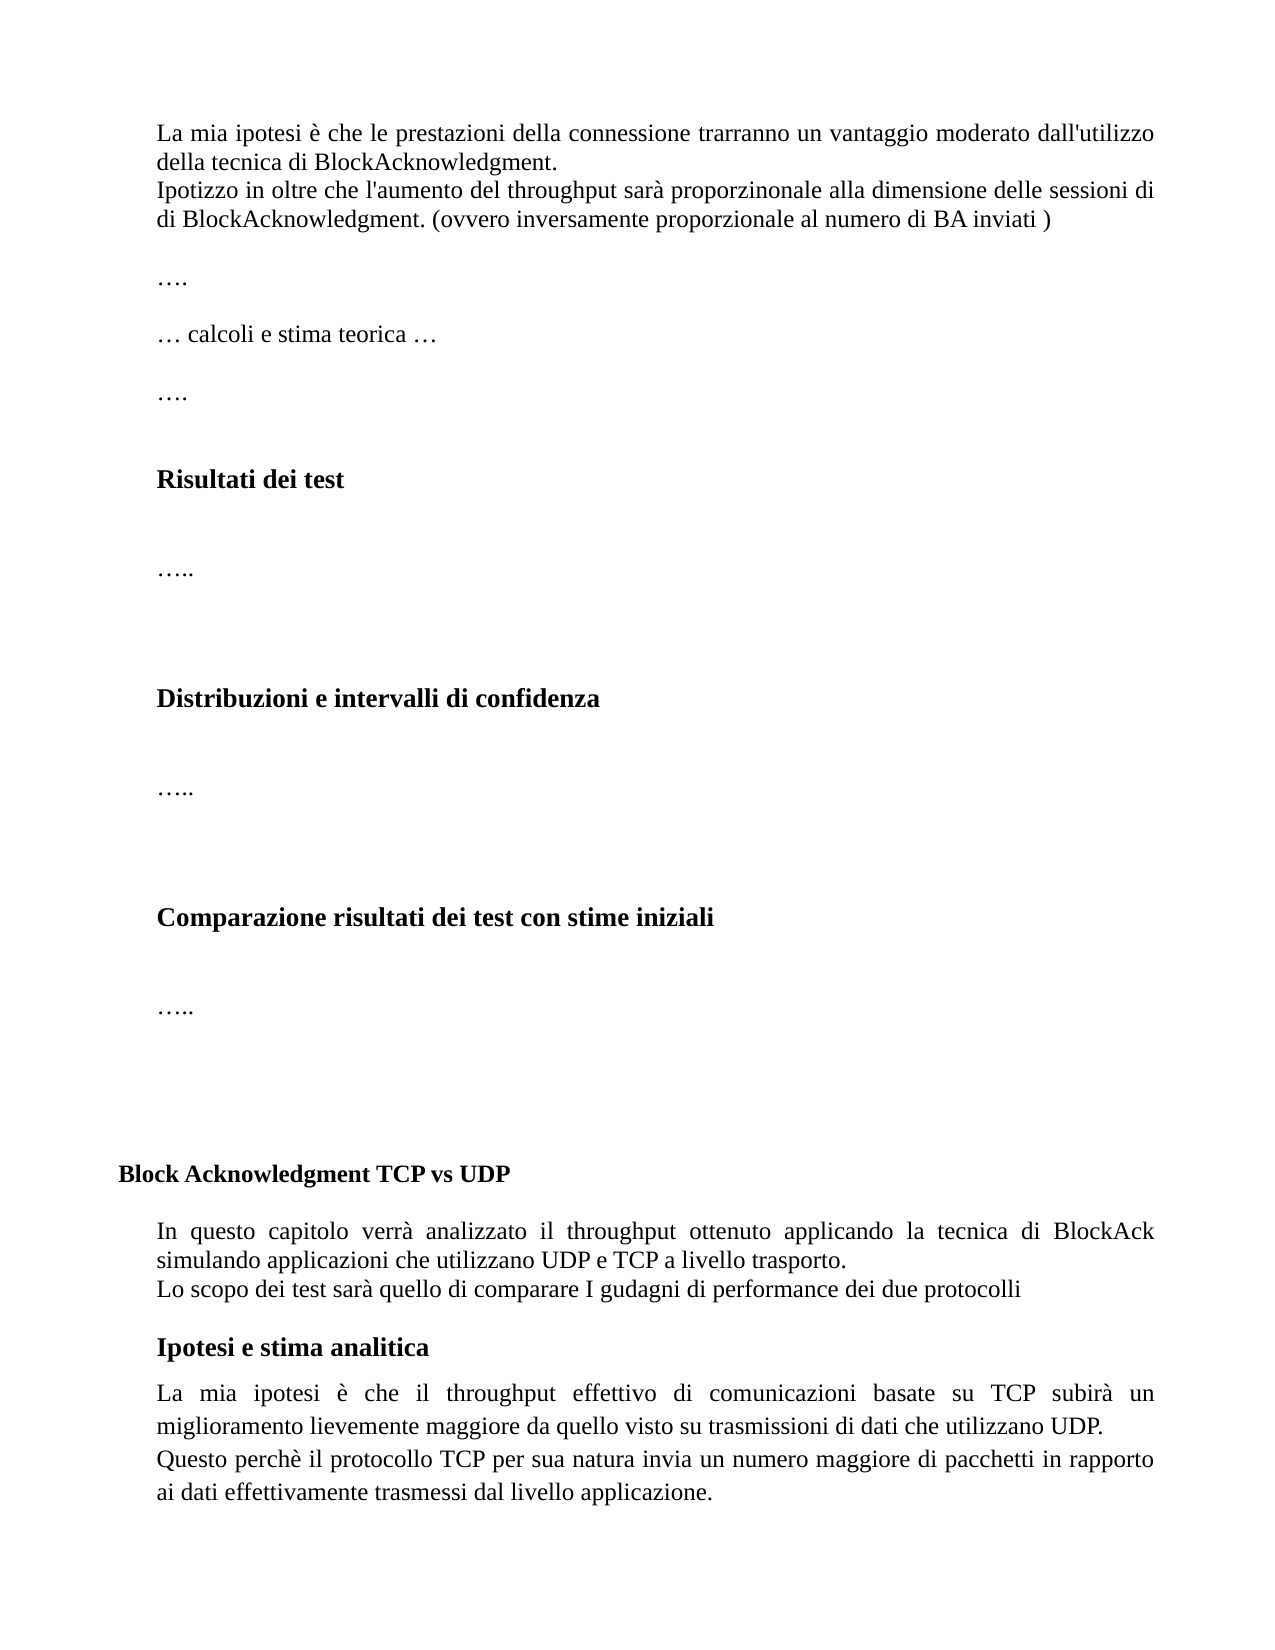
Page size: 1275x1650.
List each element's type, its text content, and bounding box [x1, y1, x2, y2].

text Questo perchè il protocollo TCP per sua natura invia un numero maggiore di pacchetti in rapporto ai dati effettivamente trasmessi dal livello applicazione. [156, 1444, 1156, 1506]
text ….. [156, 772, 1156, 801]
text Risultati dei test [156, 463, 1156, 494]
text In questo capitolo verrà analizzato il throughput ottenuto applicando la tecnica di BlockAck simulando applicazioni che utilizzano UDP e TCP a livello trasporto. [156, 1216, 1156, 1274]
text ….. [156, 553, 1156, 582]
text …. [156, 377, 1156, 406]
text La mia ipotesi è che il throughput effettivo di comunicazioni basate su TCP subirà un miglioramento lievemente maggiore da quello visto su trasmissioni di dati che utilizzano UDP. [156, 1378, 1156, 1440]
text La mia ipotesi è che le prestazioni della connessione trarranno un vantaggio moderato dall'utilizzo della tecnica di BlockAcknowledgment. [156, 118, 1156, 176]
text Block Acknowledgment TCP vs UDP [118, 1159, 1157, 1188]
text Comparazione risultati dei test con stime iniziali [156, 901, 1156, 933]
text ….. [156, 991, 1156, 1020]
text Distribuzioni e intervalli di confidenza [156, 682, 1156, 713]
text … calcoli e stima teorica … [156, 319, 1156, 348]
text …. [156, 262, 1156, 291]
text Ipotesi e stima analitica [156, 1331, 1156, 1363]
text Lo scopo dei test sarà quello di comparare I gudagni di performance dei due protocolli [156, 1274, 1156, 1303]
text Ipotizzo in oltre che l'aumento del throughput sarà proporzinonale alla dimensione delle sessioni di di BlockAcknowledgment. (ovvero inversamente proporzionale al numero di BA inviati ) [156, 176, 1156, 233]
